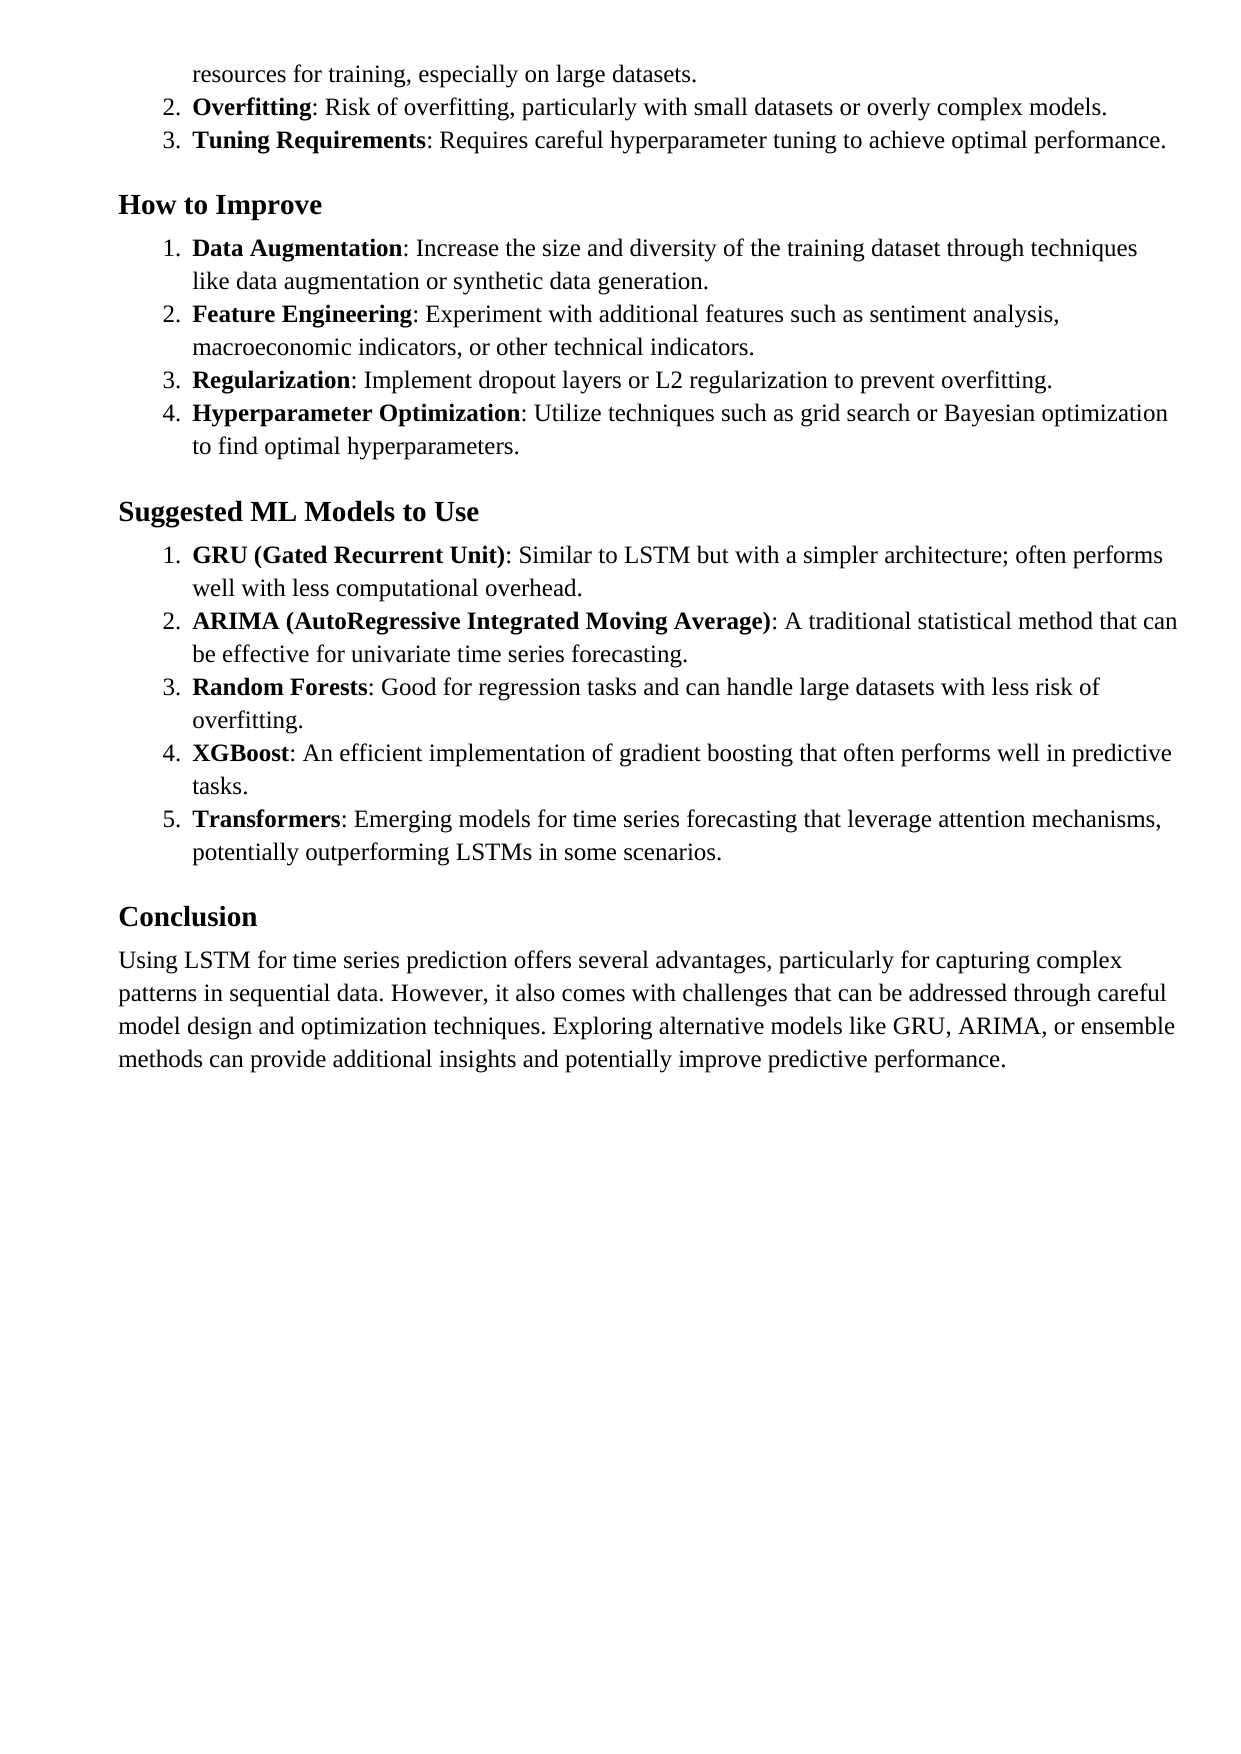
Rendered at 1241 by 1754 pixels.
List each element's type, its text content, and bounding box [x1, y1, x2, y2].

list Data Augmentation: Increase the size and diversity of the training dataset through techniques like data augmentation or synthetic data generation. [162, 233, 1181, 295]
list GRU (Gated Recurrent Unit): Similar to LSTM but with a simpler architecture; often performs well with less computational overhead. [162, 540, 1181, 601]
list Transformers: Emerging models for time series forecasting that leverage attention mechanisms, potentially outperforming LSTMs in some scenarios. [162, 804, 1181, 866]
subtitle Suggested ML Models to Use [118, 494, 1181, 527]
list Overfitting: Risk of overfitting, particularly with small datasets or overly complex models. [162, 92, 1181, 121]
list Regularization: Implement dropout layers or L2 regularization to prevent overfitting. [162, 365, 1181, 394]
list ARIMA (AutoRegressive Integrated Moving Average): A traditional statistical method that can be effective for univariate time series forecasting. [162, 606, 1181, 667]
text Using LSTM for time series prediction offers several advantages, particularly for capturing complex patterns in sequential data. However, it also comes with challenges that can be addressed through careful model design and optimization techniques. Exploring alternative models like GRU, ARIMA, or ensemble methods can provide additional insights and potentially improve predictive performance. [118, 945, 1181, 1073]
list resources for training, especially on large datasets. [162, 59, 1181, 88]
list XGBoost: An efficient implementation of gradient boosting that often performs well in predictive tasks. [162, 738, 1181, 799]
subtitle Conclusion [118, 899, 1181, 933]
list Random Forests: Good for regression tasks and can handle large datasets with less risk of overfitting. [162, 672, 1181, 733]
subtitle How to Improve [118, 187, 1181, 221]
list Tuning Requirements: Requires careful hyperparameter tuning to achieve optimal performance. [162, 125, 1181, 154]
list Feature Engineering: Experiment with additional features such as sentiment analysis, macroeconomic indicators, or other technical indicators. [162, 299, 1181, 361]
list Hyperparameter Optimization: Utilize techniques such as grid search or Bayesian optimization to find optimal hyperparameters. [162, 398, 1181, 460]
